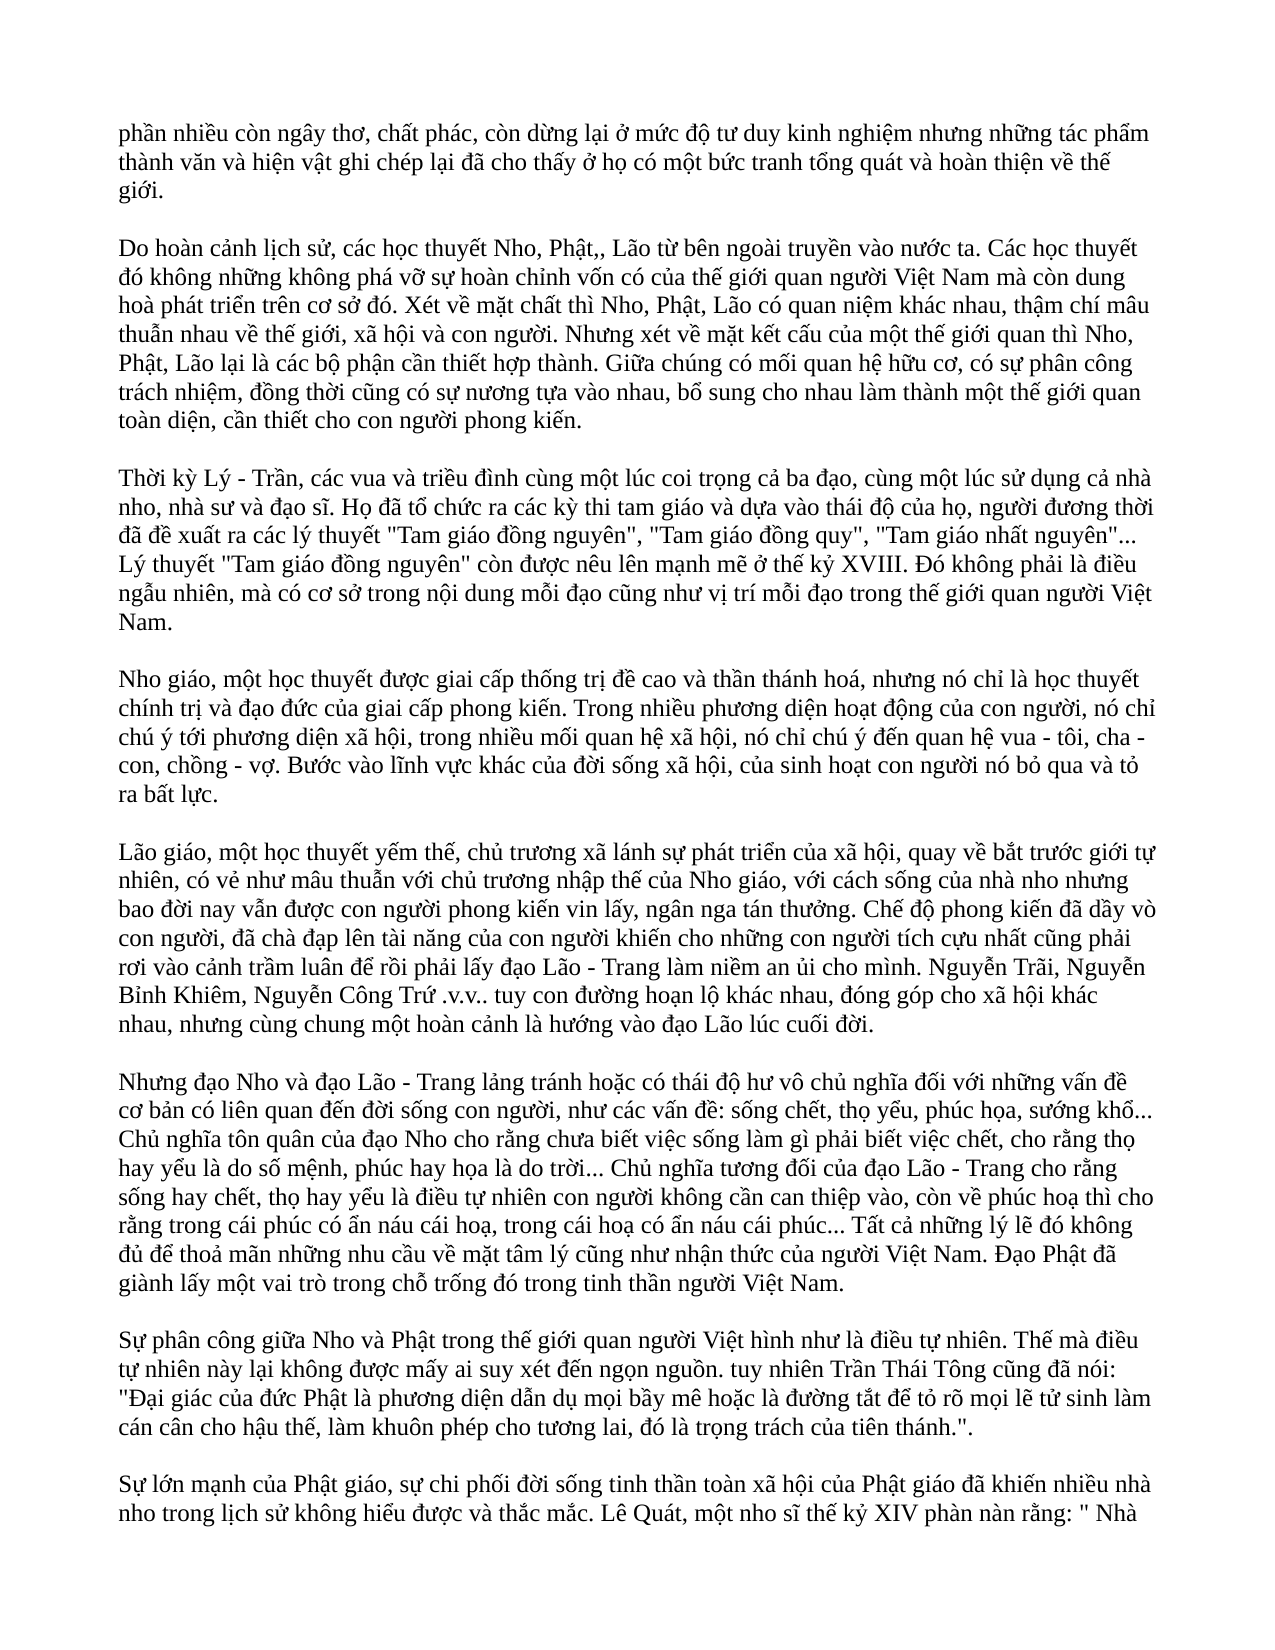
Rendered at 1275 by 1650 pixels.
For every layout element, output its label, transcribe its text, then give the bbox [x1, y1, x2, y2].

text phần nhiều còn ngây thơ, chất phác, còn dừng lại ở mức độ tư duy kinh nghiệm nhưng những tác phẩm thành văn và hiện vật ghi chép lại đã cho thấy ở họ có một bức tranh tổng quát và hoàn thiện về thế giới. Do hoàn cảnh lịch sử, các học thuyết Nho, Phật,, Lão từ bên ngoài truyền vào nước ta. Các học thuyết đó không những không phá vỡ sự hoàn chỉnh vốn có của thế giới quan người Việt Nam mà còn dung hoà phát triển trên cơ sở đó. Xét về mặt chất thì Nho, Phật, Lão có quan niệm khác nhau, thậm chí mâu thuẫn nhau về thế giới, xã hội và con người. Nhưng xét về mặt kết cấu của một thế giới quan thì Nho, Phật, Lão lại là các bộ phận cần thiết hợp thành. Giữa chúng có mối quan hệ hữu cơ, có sự phân công trách nhiệm, đồng thời cũng có sự nương tựa vào nhau, bổ sung cho nhau làm thành một thế giới quan toàn diện, cần thiết cho con người phong kiến. Thời kỳ Lý - Trần, các vua và triều đình cùng một lúc coi trọng cả ba đạo, cùng một lúc sử dụng cả nhà nho, nhà sư và đạo sĩ. Họ đã tổ chức ra các kỳ thi tam giáo và dựa vào thái độ của họ, người đương thời đã đề xuất ra các lý thuyết "Tam giáo đồng nguyên", "Tam giáo đồng quy", "Tam giáo nhất nguyên"... Lý thuyết "Tam giáo đồng nguyên" còn được nêu lên mạnh mẽ ở thế kỷ XVIII. Đó không phải là điều ngẫu nhiên, mà có cơ sở trong nội dung mỗi đạo cũng như vị trí mỗi đạo trong thế giới quan người Việt Nam. Nho giáo, một học thuyết được giai cấp thống trị đề cao và thần thánh hoá, nhưng nó chỉ là học thuyết chính trị và đạo đức của giai cấp phong kiến. Trong nhiều phương diện hoạt động của con người, nó chỉ chú ý tới phương diện xã hội, trong nhiều mối quan hệ xã hội, nó chỉ chú ý đến quan hệ vua - tôi, cha - con, chồng - vợ. Bước vào lĩnh vực khác của đời sống xã hội, của sinh hoạt con người nó bỏ qua và tỏ ra bất lực. Lão giáo, một học thuyết yếm thế, chủ trương xã lánh sự phát triển của xã hội, quay về bắt trước giới tự nhiên, có vẻ như mâu thuẫn với chủ trương nhập thế của Nho giáo, với cách sống của nhà nho nhưng bao đời nay vẫn được con người phong kiến vin lấy, ngân nga tán thưởng. Chế độ phong kiến đã dầy vò con người, đã chà đạp lên tài năng của con người khiến cho những con người tích cựu nhất cũng phải rơi vào cảnh trầm luân để rồi phải lấy đạo Lão - Trang làm niềm an ủi cho mình. Nguyễn Trãi, Nguyễn Bỉnh Khiêm, Nguyễn Công Trứ .v.v.. tuy con đường hoạn lộ khác nhau, đóng góp cho xã hội khác nhau, nhưng cùng chung một hoàn cảnh là hướng vào đạo Lão lúc cuối đời. Nhưng đạo Nho và đạo Lão - Trang lảng tránh hoặc có thái độ hư vô chủ nghĩa đối với những vấn đề cơ bản có liên quan đến đời sống con người, như các vấn đề: sống chết, thọ yểu, phúc họa, sướng khổ... Chủ nghĩa tôn quân của đạo Nho cho rằng chưa biết việc sống làm gì phải biết việc chết, cho rằng thọ hay yểu là do số mệnh, phúc hay họa là do trời... Chủ nghĩa tương đối của đạo Lão - Trang cho rằng sống hay chết, thọ hay yểu là điều tự nhiên con người không cần can thiệp vào, còn về phúc hoạ thì cho rằng trong cái phúc có ẩn náu cái hoạ, trong cái hoạ có ẩn náu cái phúc... Tất cả những lý lẽ đó không đủ để thoả mãn những nhu cầu về mặt tâm lý cũng như nhận thức của người Việt Nam. Đạo Phật đã giành lấy một vai trò trong chỗ trống đó trong tinh thần người Việt Nam. Sự phân công giữa Nho và Phật trong thế giới quan người Việt hình như là điều tự nhiên. Thế mà điều tự nhiên này lại không được mấy ai suy xét đến ngọn nguồn. tuy nhiên Trần Thái Tông cũng đã nói: "Đại giác của đức Phật là phương diện dẫn dụ mọi bầy mê hoặc là đường tắt để tỏ rõ mọi lẽ tử sinh làm cán cân cho hậu thế, làm khuôn phép cho tương lai, đó là trọng trách của tiên thánh.". Sự lớn mạnh của Phật giáo, sự chi phối đời sống tinh thần toàn xã hội của Phật giáo đã khiến nhiều nhà nho trong lịch sử không hiểu được và thắc mắc. Lê Quát, một nho sĩ thế kỷ XIV phàn nàn rằng: " Nhà [118, 118, 1157, 1527]
